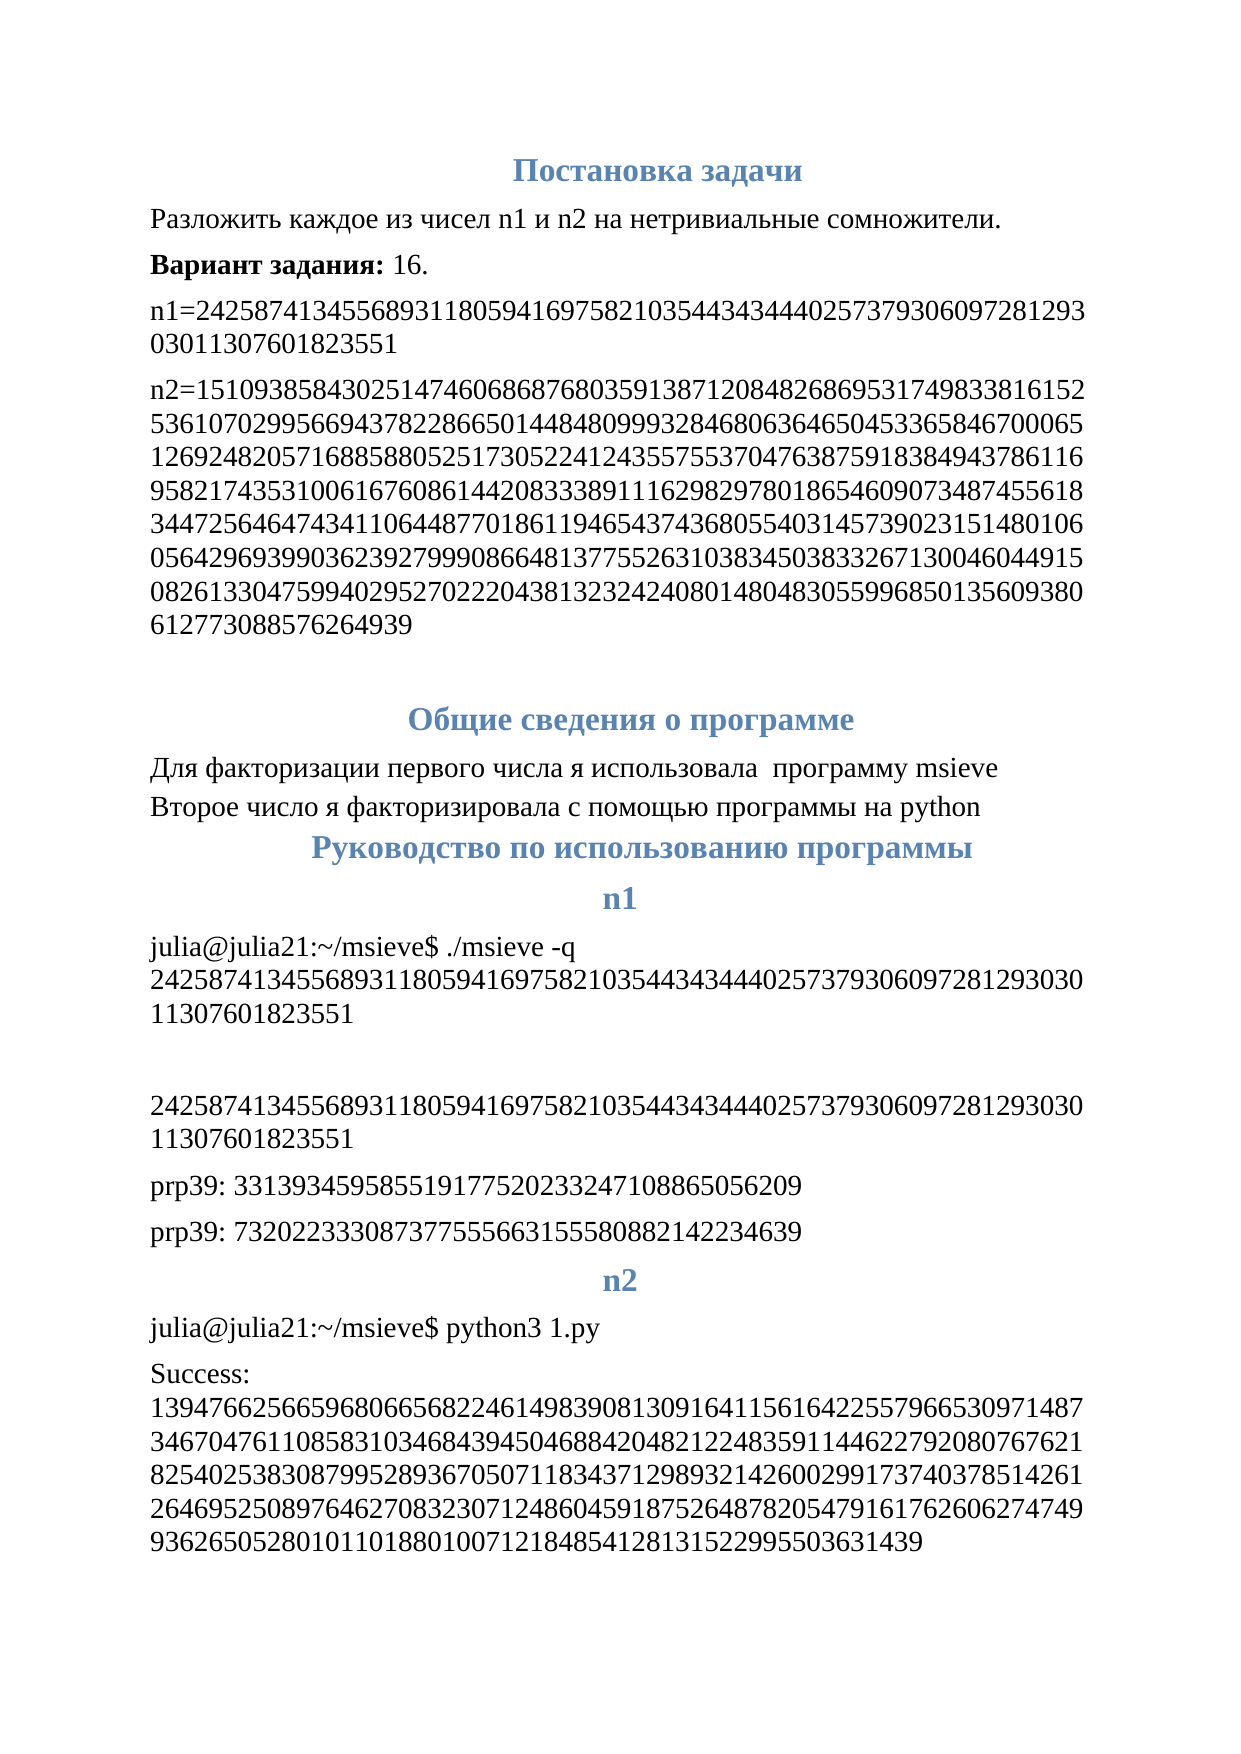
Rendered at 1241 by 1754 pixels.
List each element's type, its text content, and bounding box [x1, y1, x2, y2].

text julia@julia21:~/msieve$ python3 1.py [150, 1311, 1090, 1344]
text Для факторизации первого числа я использовала программу msieve [150, 750, 1090, 784]
text prp39: 331393459585519177520233247108865056209 [150, 1168, 1090, 1201]
text Разложить каждое из чисел n1 и n2 на нетривиальные сомножители. [150, 201, 1090, 234]
text n1 [150, 878, 1090, 916]
text n1=242587413455689311805941697582103544343444025737930609728129303011307601823551 [150, 293, 1090, 360]
list Постановка задачи [187, 150, 1090, 188]
text julia@julia21:~/msieve$ ./msieve -q 242587413455689311805941697582103544343444025737930609728129303011307601823551 [150, 929, 1090, 1029]
text Вариант задания: 16. [150, 247, 1090, 280]
text Руководство по использованию программы [150, 827, 1090, 866]
text n2=1510938584302514746068687680359138712084826869531749833816152536107029956694378228665014484809993284680636465045336584670006512692482057168858805251730522412435575537047638759183849437861169582174353100616760861442083338911162982978018654609073487455618344725646474341106448770186119465437436805540314573902315148010605642969399036239279990866481377552631038345038332671300460449150826133047599402952702220438132324240801480483055996850135609380612773088576264939 [150, 372, 1090, 641]
text n2 [150, 1260, 1090, 1298]
text Success: 139476625665968066568224614983908130916411561642255796653097148734670476110858310346843945046884204821224835911446227920807676218254025383087995289367050711834371298932142600299173740378514261264695250897646270832307124860459187526487820547916176260627474993626505280101101880100712184854128131522995503631439 [150, 1357, 1090, 1558]
text prp39: 732022333087377555663155580882142234639 [150, 1214, 1090, 1247]
text 242587413455689311805941697582103544343444025737930609728129303011307601823551 [150, 1088, 1090, 1155]
text Общие сведения о программе [150, 699, 1090, 738]
text Второе число я факторизировала с помощью программы на python [150, 789, 1090, 822]
